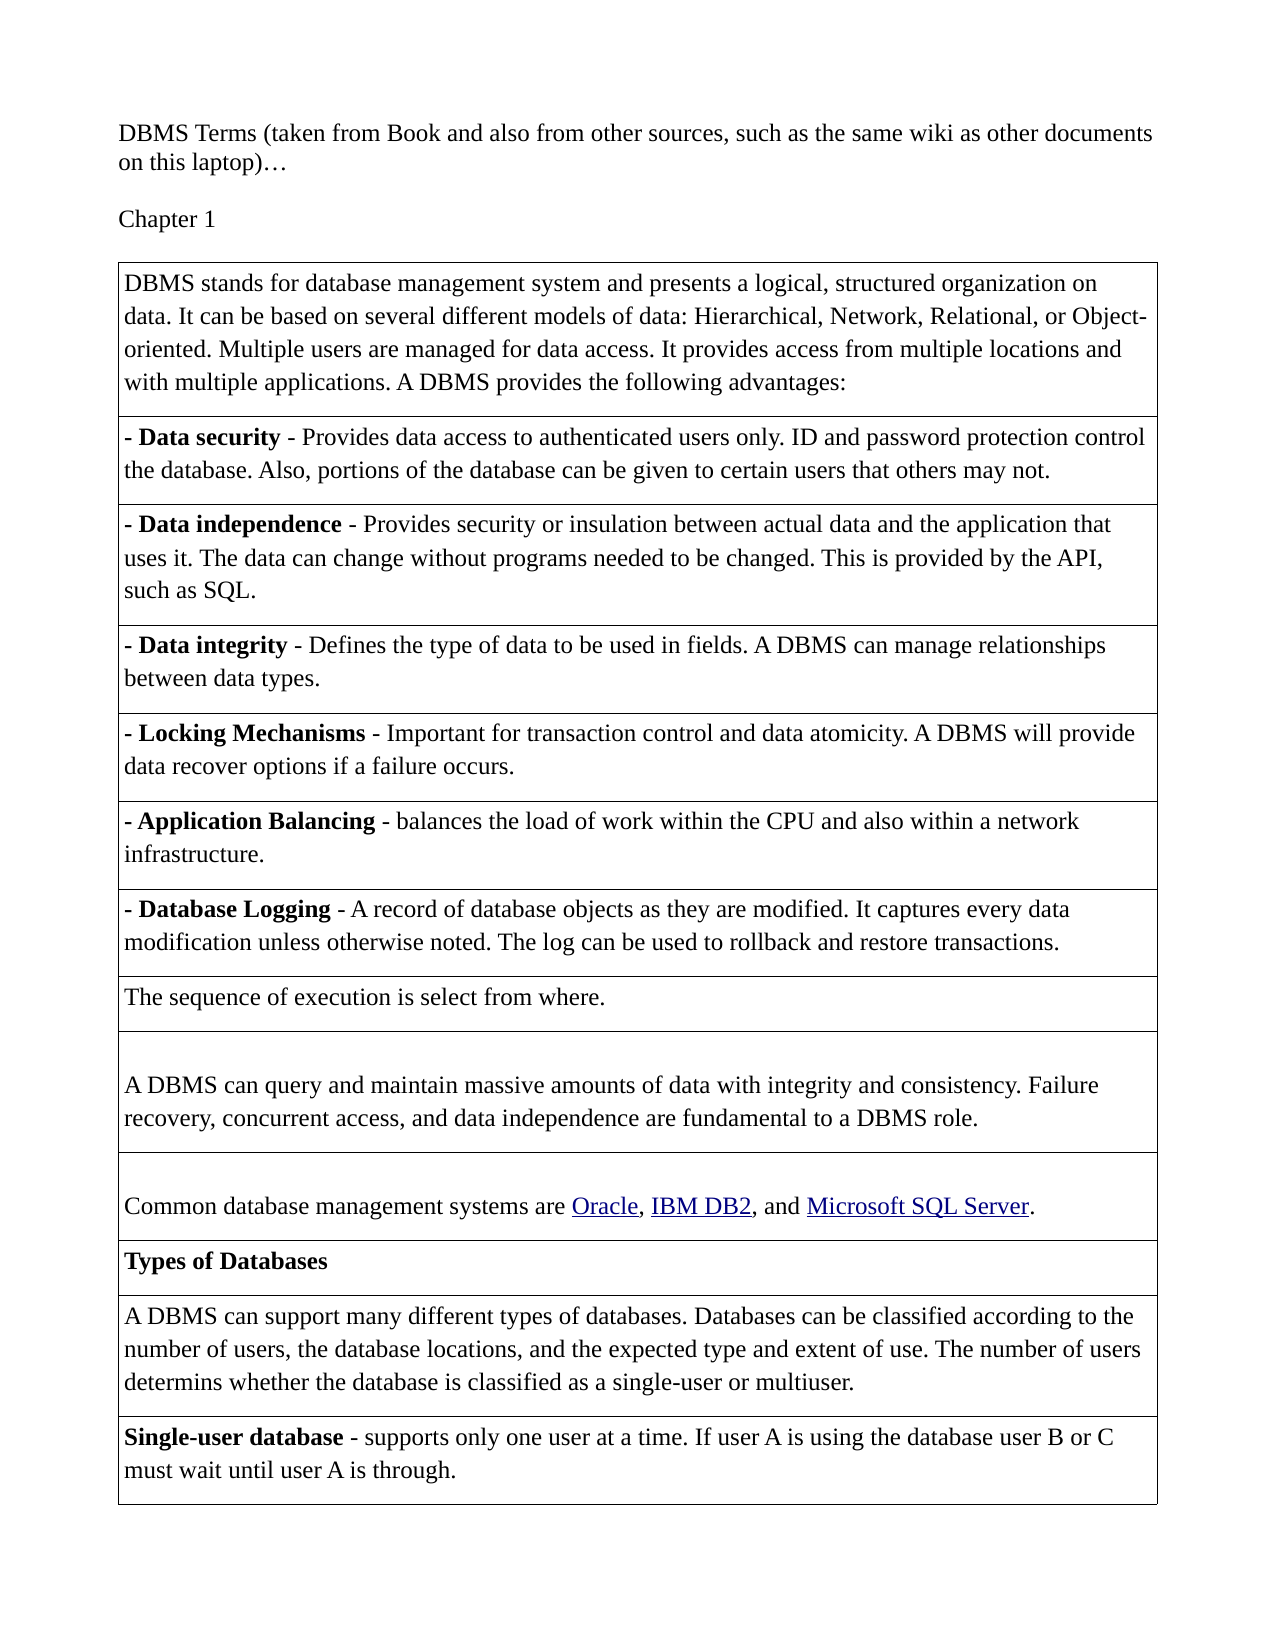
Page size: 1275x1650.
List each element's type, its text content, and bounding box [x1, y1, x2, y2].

table_cell - Database Logging - A record of database objects as they are modified. It captures every data modification unless otherwise noted. The log can be used to rollback and restore transactions. [119, 890, 1157, 976]
table_header DBMS stands for database management system and presents a logical, structured organization on data. It can be based on several different models of data: Hierarchical, Network, Relational, or Object-oriented. Multiple users are managed for data access. It provides access from multiple locations and with multiple applications. A DBMS provides the following advantages: [119, 263, 1157, 416]
table_cell Types of Databases [119, 1241, 1157, 1295]
table_cell A DBMS can support many different types of databases. Databases can be classified according to the number of users, the database locations, and the expected type and extent of use. The number of users determins whether the database is classified as a single-user or multiuser. [119, 1296, 1157, 1416]
table_cell - Data integrity - Defines the type of data to be used in fields. A DBMS can manage relationships between data types. [119, 626, 1157, 713]
table_cell - Data independence - Provides security or insulation between actual data and the application that uses it. The data can change without programs needed to be changed. This is provided by the API, such as SQL. [119, 505, 1157, 625]
table_cell The sequence of execution is select from where. [119, 977, 1157, 1031]
table_cell - Locking Mechanisms - Important for transaction control and data atomicity. A DBMS will provide data recover options if a failure occurs. [119, 714, 1157, 801]
table_cell Common database management systems are Oracle, IBM DB2, and Microsoft SQL Server. [119, 1153, 1157, 1240]
table_cell - Application Balancing - balances the load of work within the CPU and also within a network infrastructure. [119, 802, 1157, 888]
text DBMS Terms (taken from Book and also from other sources, such as the same wiki as other documents on this laptop)… [118, 118, 1157, 176]
table_cell A DBMS can query and maintain massive amounts of data with integrity and consistency. Failure recovery, concurrent access, and data independence are fundamental to a DBMS role. [119, 1032, 1157, 1152]
table_cell Single-user database - supports only one user at a time. If user A is using the database user B or C must wait until user A is through. [119, 1417, 1157, 1504]
text Chapter 1 [118, 204, 1157, 233]
table_cell - Data security - Provides data access to authenticated users only. ID and password protection control the database. Also, portions of the database can be given to certain users that others may not. [119, 417, 1157, 504]
